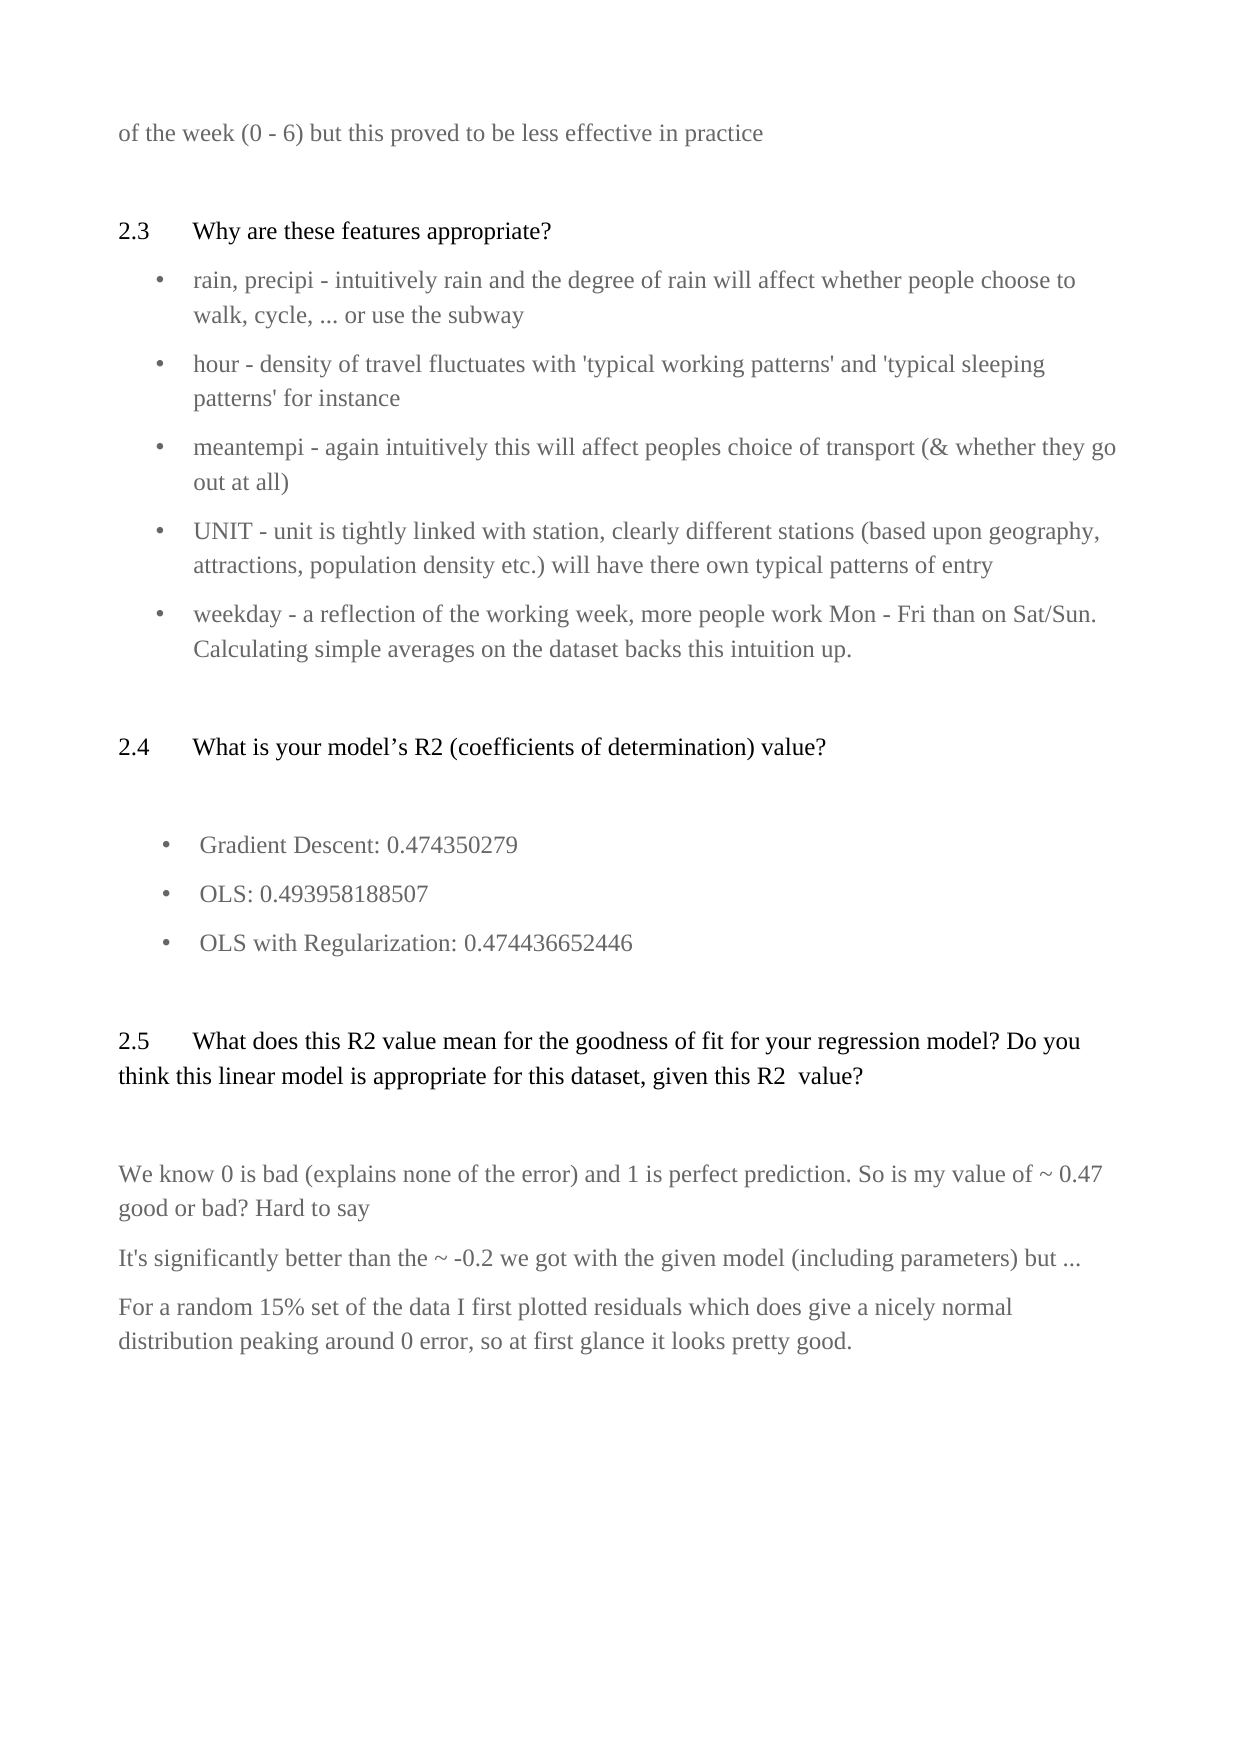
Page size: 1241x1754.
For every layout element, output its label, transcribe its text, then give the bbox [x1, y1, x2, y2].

text We know 0 is bad (explains none of the error) and 1 is perfect prediction. So is my value of ~ 0.47 good or bad? Hard to say [118, 1159, 1122, 1222]
text 2.3 Why are these features appropriate? [118, 216, 1122, 245]
list OLS with Regularization: 0.474436652446 [162, 928, 1122, 957]
text For a random 15% set of the data I first plotted residuals which does give a nicely normal distribution peaking around 0 error, so at first glance it looks pretty good. [118, 1292, 1122, 1355]
text 2.4 What is your model’s R2 (coefficients of determination) value? [118, 732, 1122, 761]
text 2.5 What does this R2 value mean for the goodness of fit for your regression model? Do you think this linear model is appropriate for this dataset, given this R2 value? [118, 1026, 1122, 1090]
list rain, precipi - intuitively rain and the degree of rain will affect whether people choose to walk, cycle, ... or use the subway [156, 265, 1122, 328]
text of the week (0 - 6) but this proved to be less effective in practice [118, 118, 1122, 147]
list UNIT - unit is tightly linked with station, clearly different stations (based upon geography, attractions, population density etc.) will have there own typical patterns of entry [156, 516, 1122, 579]
list meantempi - again intuitively this will affect peoples choice of transport (& whether they go out at all) [156, 432, 1122, 496]
list weekday - a reflection of the working week, more people work Mon - Fri than on Sat/Sun. Calculating simple averages on the dataset backs this intuition up. [156, 599, 1122, 663]
list OLS: 0.493958188507 [162, 879, 1122, 908]
list hour - density of travel fluctuates with 'typical working patterns' and 'typical sleeping patterns' for instance [156, 349, 1122, 412]
list Gradient Descent: 0.474350279 [162, 830, 1122, 859]
text It's significantly better than the ~ -0.2 we got with the given model (including parameters) but ... [118, 1243, 1122, 1271]
